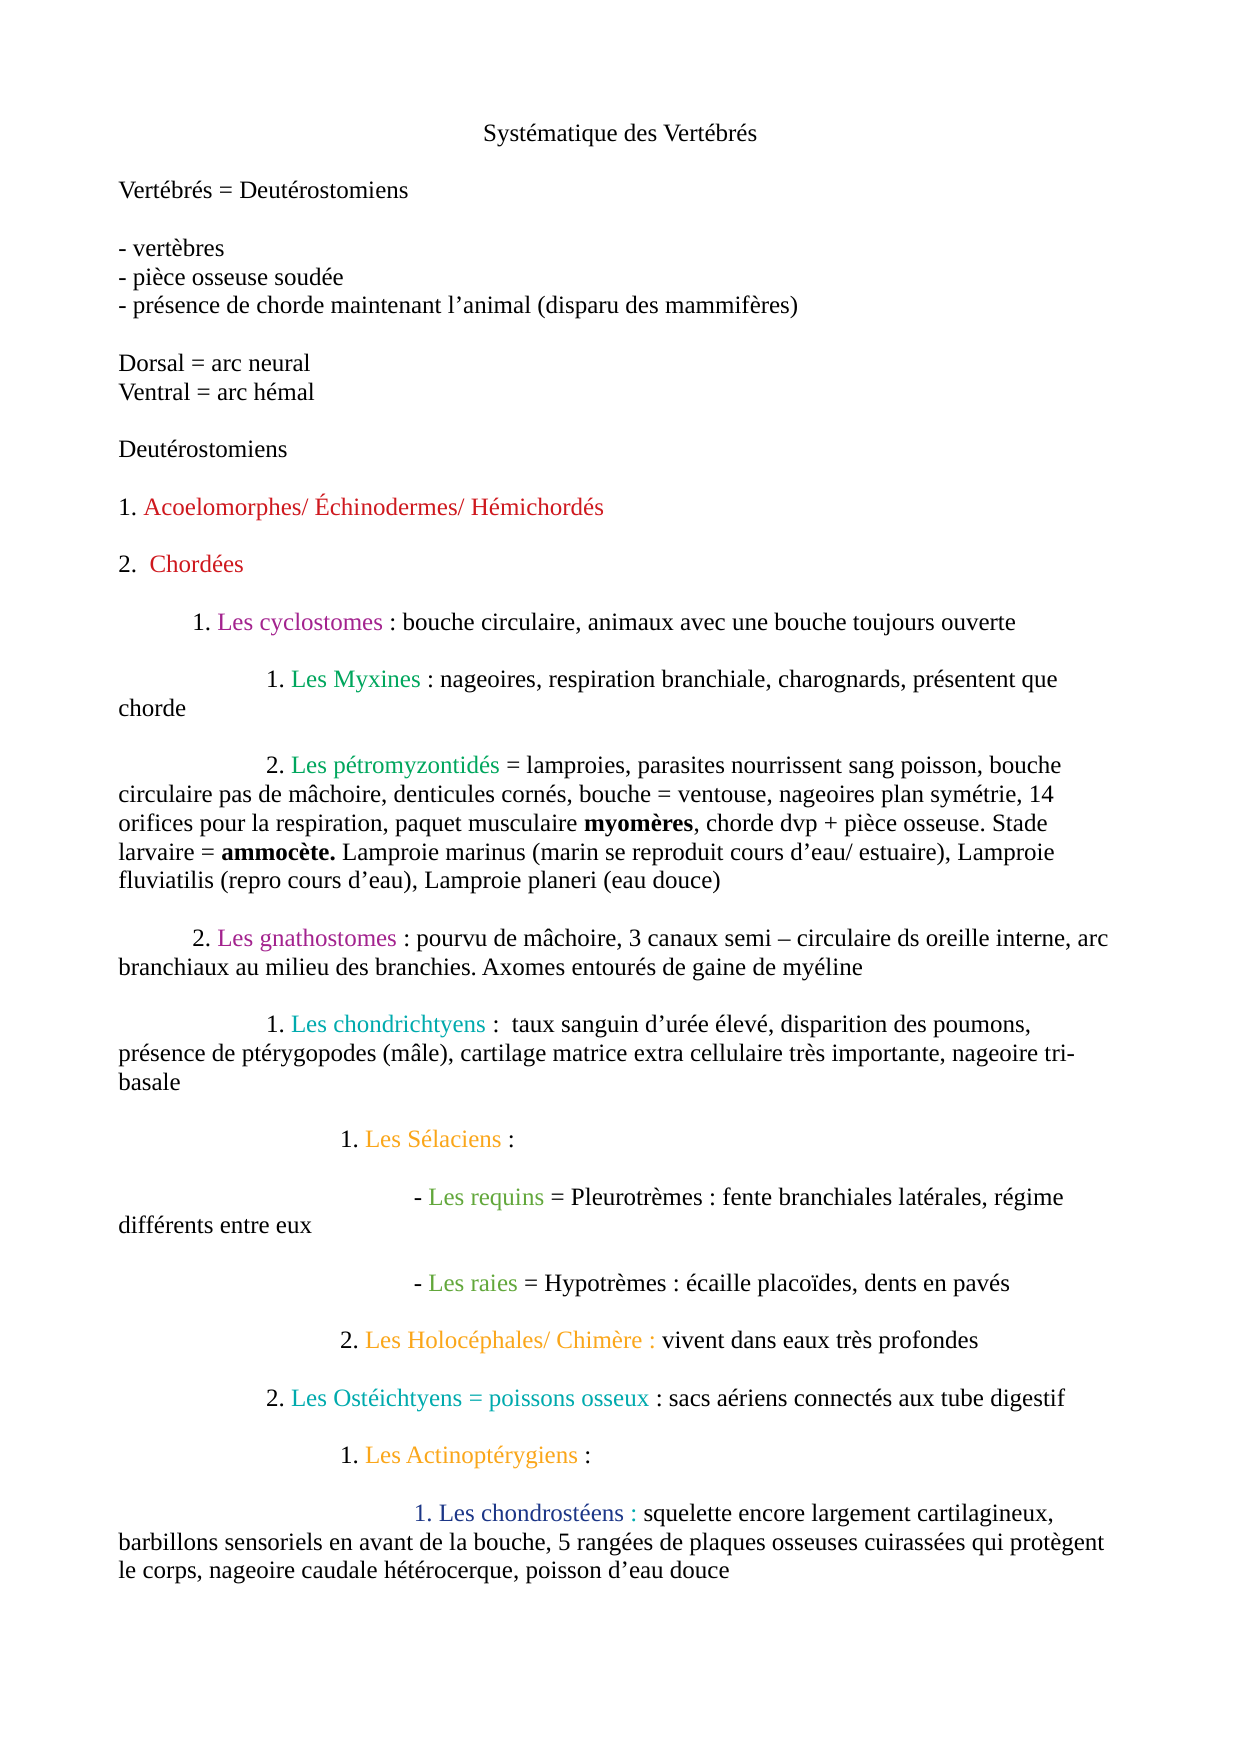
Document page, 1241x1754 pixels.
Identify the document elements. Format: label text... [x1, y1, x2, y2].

text - Les requins = Pleurotrèmes : fente branchiales latérales, régime différents entre eux [118, 1182, 1122, 1239]
text 1. Les Sélaciens : [118, 1124, 1122, 1153]
text 1. Les Actinoptérygiens : [118, 1441, 1122, 1469]
text Deutérostomiens [118, 434, 1122, 463]
text 1. Les Myxines : nageoires, respiration branchiale, charognards, présentent que chorde [118, 664, 1122, 722]
text Systématique des Vertébrés [118, 118, 1122, 147]
text - présence de chorde maintenant l’animal (disparu des mammifères) [118, 291, 1122, 319]
text - vertèbres [118, 233, 1122, 262]
text Dorsal = arc neural [118, 348, 1122, 377]
text 1. Les chondrichtyens : taux sanguin d’urée élevé, disparition des poumons, présence de ptérygopodes (mâle), cartilage matrice extra cellulaire très importante, nageoire tri-basale [118, 1009, 1122, 1096]
text 1. Les cyclostomes : bouche circulaire, animaux avec une bouche toujours ouverte [118, 607, 1122, 636]
text Vertébrés = Deutérostomiens [118, 176, 1122, 204]
text 2. Les Ostéichtyens = poissons osseux : sacs aériens connectés aux tube digestif [118, 1383, 1122, 1412]
text 2. Les pétromyzontidés = lamproies, parasites nourrissent sang poisson, bouche circulaire pas de mâchoire, denticules cornés, bouche = ventouse, nageoires plan symétrie, 14 orifices pour la respiration, paquet musculaire myomères, chorde dvp + pièce osseuse. Stade larvaire = ammocète. Lamproie marinus (marin se reproduit cours d’eau/ estuaire), Lamproie fluviatilis (repro cours d’eau), Lamproie planeri (eau douce) [118, 751, 1122, 894]
text 1. Les chondrostéens : squelette encore largement cartilagineux, barbillons sensoriels en avant de la bouche, 5 rangées de plaques osseuses cuirassées qui protègent le corps, nageoire caudale hétérocerque, poisson d’eau douce [118, 1498, 1122, 1584]
text Ventral = arc hémal [118, 377, 1122, 406]
text - pièce osseuse soudée [118, 262, 1122, 291]
text - Les raies = Hypotrèmes : écaille placoïdes, dents en pavés [118, 1268, 1122, 1297]
text 2. Les gnathostomes : pourvu de mâchoire, 3 canaux semi – circulaire ds oreille interne, arc branchiaux au milieu des branchies. Axomes entourés de gaine de myéline [118, 923, 1122, 981]
text 1. Acoelomorphes/ Échinodermes/ Hémichordés [118, 492, 1122, 521]
text 2. Chordées [118, 549, 1122, 578]
text 2. Les Holocéphales/ Chimère : vivent dans eaux très profondes [118, 1326, 1122, 1354]
